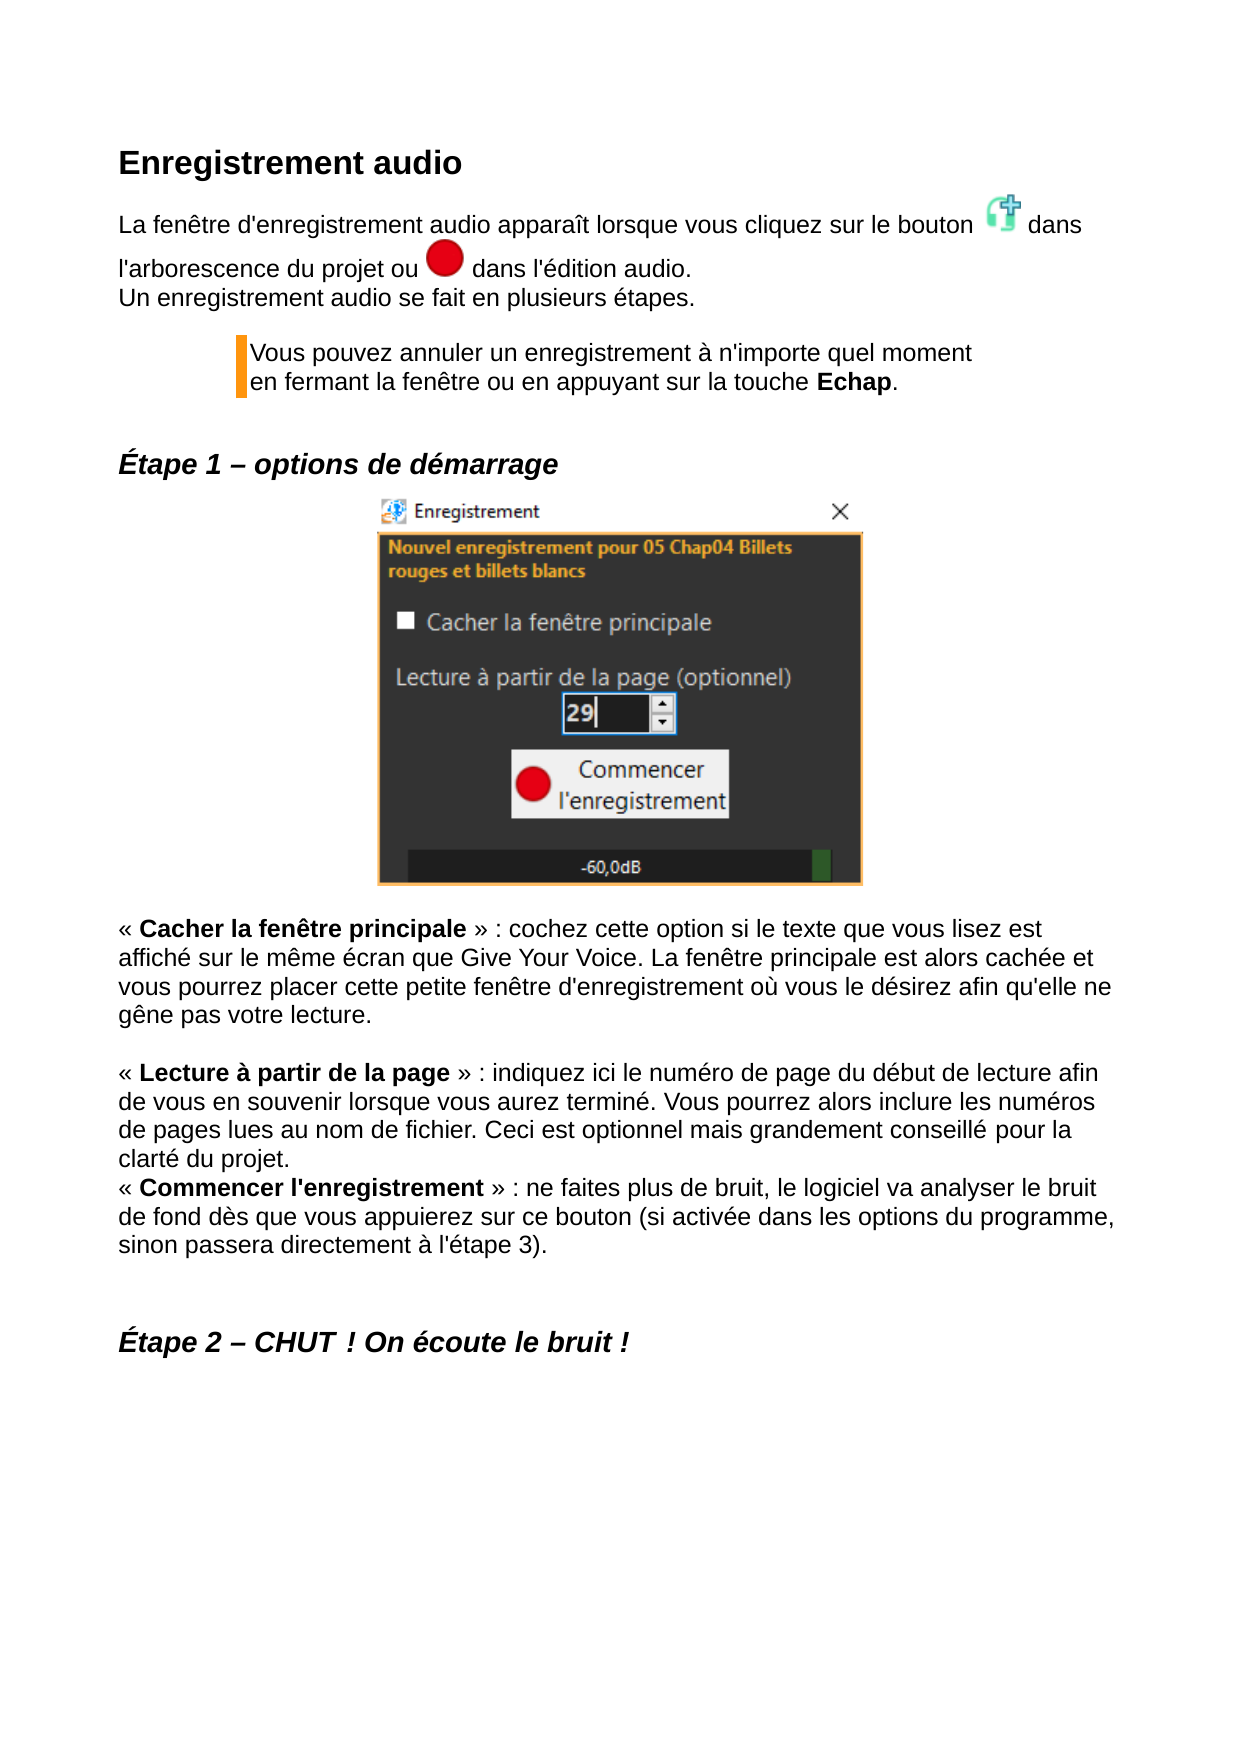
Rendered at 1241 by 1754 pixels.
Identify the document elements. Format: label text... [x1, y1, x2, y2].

text « Lecture à partir de la page » : indiquez ici le numéro de page du début de lecture afin de vous en souvenir lorsque vous aurez terminé. Vous pourrez alors inclure les numéros de pages lues au nom de fichier. Ceci est optionnel mais grandement conseillé pour la clarté du projet. [118, 1058, 1122, 1173]
text Un enregistrement audio se fait en plusieurs étapes. [118, 283, 1122, 312]
text « Cacher la fenêtre principale » : cochez cette option si le texte que vous lisez est affiché sur le même écran que Give Your Voice. La fenêtre principale est alors cachée et vous pourrez placer cette petite fenêtre d'enregistrement où vous le désirez afin qu'elle ne gêne pas votre lecture. [118, 914, 1122, 1029]
subtitle Étape 1 – options de démarrage [118, 447, 1122, 481]
picture [426, 238, 465, 278]
subtitle Enregistrement audio [118, 143, 1122, 182]
picture [377, 493, 864, 886]
text Vous pouvez annuler un enregistrement à n'importe quel moment en fermant la fenêtre ou en appuyant sur la touche Echap. [247, 335, 1004, 398]
text « Commencer l'enregistrement » : ne faites plus de bruit, le logiciel va analyser le bruit de fond dès que vous appuierez sur ce bouton (si activée dans les options du programme, sinon passera directement à l'étape 3). [118, 1173, 1122, 1259]
picture [981, 194, 1021, 234]
text La fenêtre d'enregistrement audio apparaît lorsque vous cliquez sur le bouton dans l'arborescence du projet ou dans l'édition audio. [118, 194, 1122, 283]
subtitle Étape 2 – CHUT ! On écoute le bruit ! [118, 1325, 1122, 1359]
